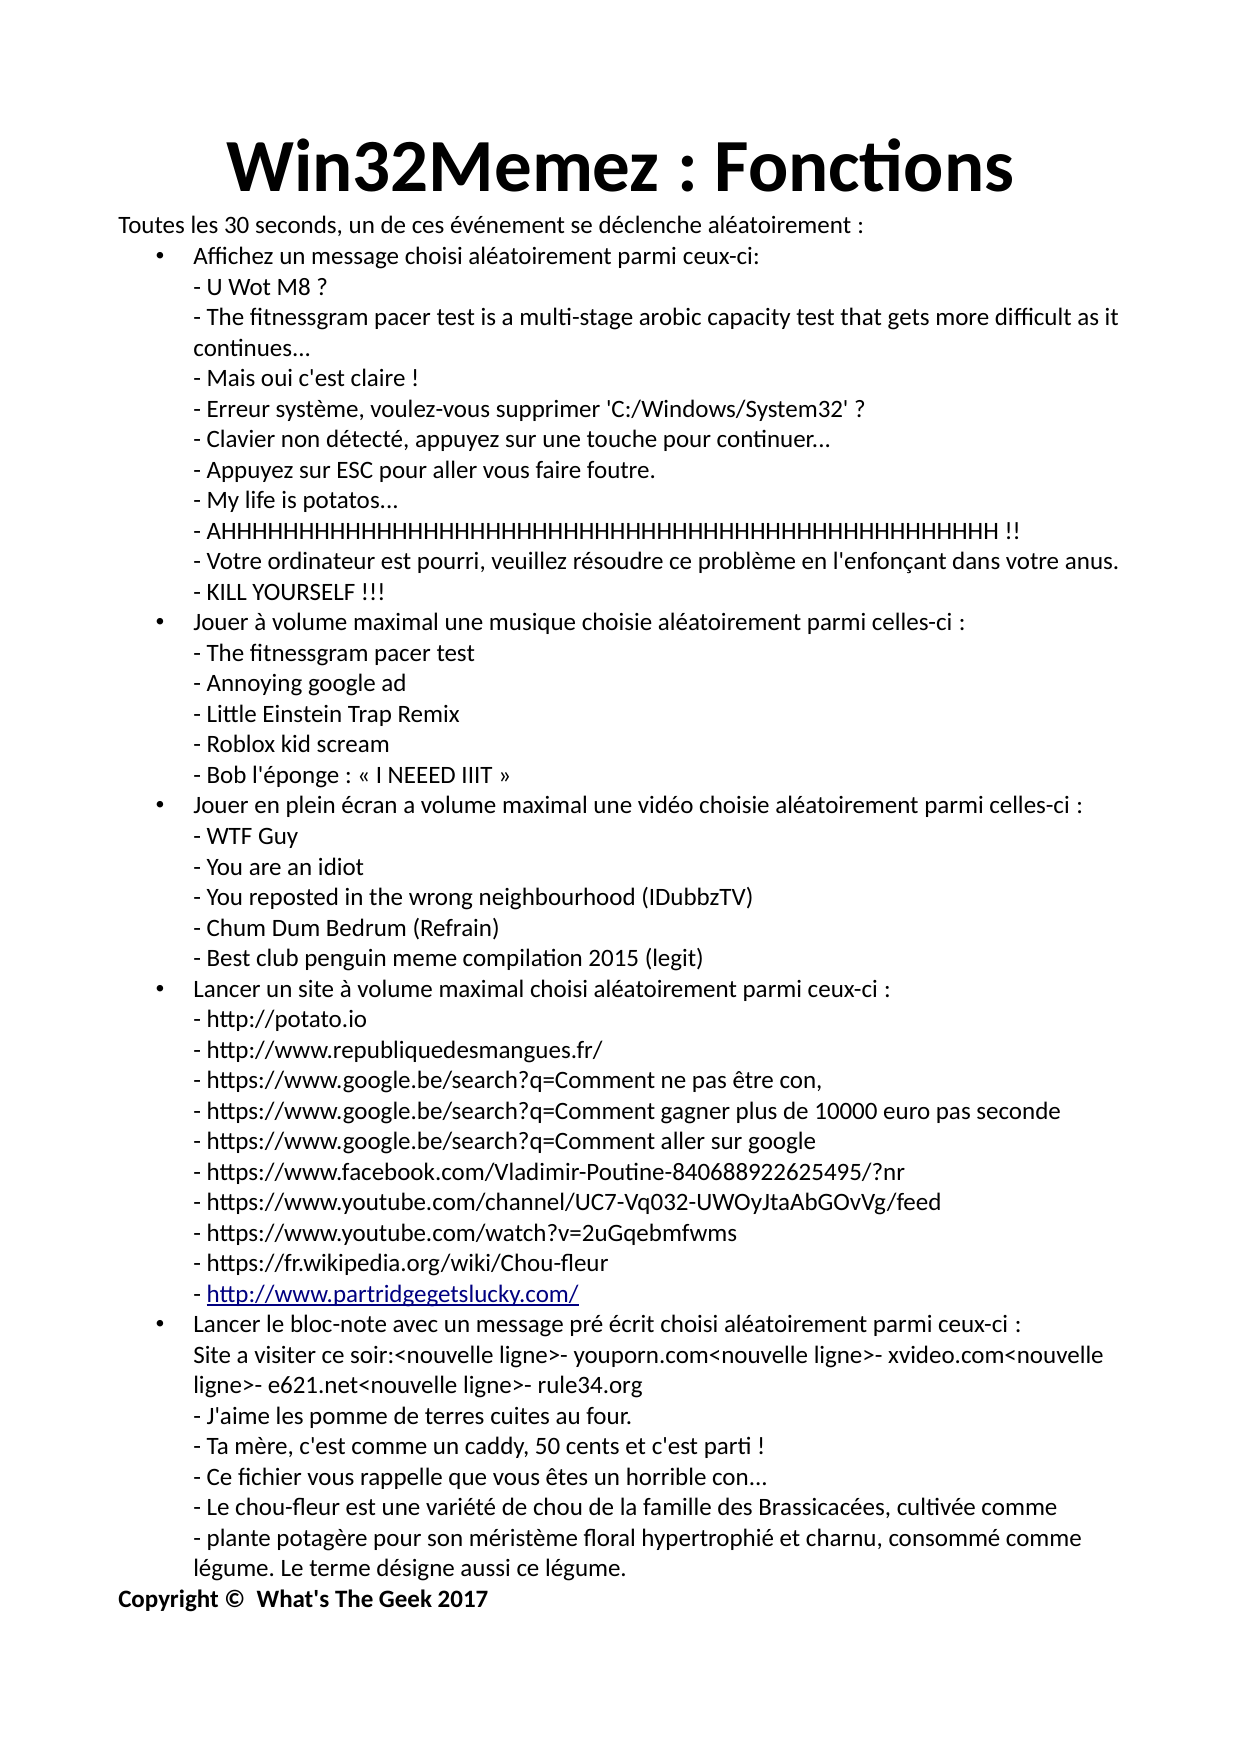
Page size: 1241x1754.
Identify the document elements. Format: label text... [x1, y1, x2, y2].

text Toutes les 30 seconds, un de ces événement se déclenche aléatoirement : [118, 210, 1122, 240]
list - Mais oui c'est claire ! [156, 362, 1122, 393]
list - Ce fichier vous rappelle que vous êtes un horrible con... [156, 1461, 1122, 1492]
list - http://potato.io - http://www.republiquedesmangues.fr/ - https://www.google.be/search?q=Comment ne pas être con, - https://www.google.be/search?q=Comment gagner plus de 10000 euro pas seconde - https://www.google.be/search?q=Comment aller sur google - https://www.facebook.com/Vladimir-Poutine-840688922625495/?nr - https://www.youtube.com/channel/UC7-Vq032-UWOyJtaAbGOvVg/feed - https://www.youtube.com/watch?v=2uGqebmfwms - https://fr.wikipedia.org/wiki/Chou-fleur - http://www.partridgegetslucky.com/ [156, 1003, 1122, 1308]
list - J'aime les pomme de terres cuites au four. [156, 1400, 1122, 1431]
list - The fitnessgram pacer test [156, 637, 1122, 667]
list - Erreur système, voulez-vous supprimer 'C:/Windows/System32' ? [156, 393, 1122, 423]
list - Annoying google ad [156, 667, 1122, 698]
list - WTF Guy - You are an idiot - You reposted in the wrong neighbourhood (IDubbzTV) - Chum Dum Bedrum (Refrain) - Best club penguin meme compilation 2015 (legit) [156, 820, 1122, 973]
list Jouer en plein écran a volume maximal une vidéo choisie aléatoirement parmi celles-ci : [156, 789, 1122, 820]
text Win32Memez : Fonctions [118, 118, 1122, 210]
list Affichez un message choisi aléatoirement parmi ceux-ci: - U Wot M8 ? [156, 240, 1122, 301]
list - Little Einstein Trap Remix [156, 698, 1122, 728]
list Lancer un site à volume maximal choisi aléatoirement parmi ceux-ci : [156, 973, 1122, 1003]
list - Clavier non détecté, appuyez sur une touche pour continuer... [156, 423, 1122, 454]
list - My life is potatos... [156, 484, 1122, 515]
list Lancer le bloc-note avec un message pré écrit choisi aléatoirement parmi ceux-ci : Site a visiter ce soir:<nouvelle ligne>- youporn.com<nouvelle ligne>- xvideo.com<nouvelle ligne>- e621.net<nouvelle ligne>- rule34.org [156, 1308, 1122, 1400]
list Jouer à volume maximal une musique choisie aléatoirement parmi celles-ci : [156, 606, 1122, 637]
list - Votre ordinateur est pourri, veuillez résoudre ce problème en l'enfonçant dans votre anus. [156, 545, 1122, 576]
text Copyright © What's The Geek 2017 [118, 1583, 1122, 1614]
list - Le chou-fleur est une variété de chou de la famille des Brassicacées, cultivée comme [156, 1492, 1122, 1522]
list - Appuyez sur ESC pour aller vous faire foutre. [156, 454, 1122, 484]
list - plante potagère pour son méristème floral hypertrophié et charnu, consommé comme légume. Le terme désigne aussi ce légume. [156, 1522, 1122, 1583]
list - Roblox kid scream - Bob l'éponge : « I NEEED IIIT » [156, 728, 1122, 789]
list - KILL YOURSELF !!! [156, 576, 1122, 606]
list - Ta mère, c'est comme un caddy, 50 cents et c'est parti ! [156, 1431, 1122, 1461]
list - The fitnessgram pacer test is a multi-stage arobic capacity test that gets more difficult as it continues... [156, 301, 1122, 362]
list - AHHHHHHHHHHHHHHHHHHHHHHHHHHHHHHHHHHHHHHHHHHHHHHHHHH !! [156, 515, 1122, 545]
